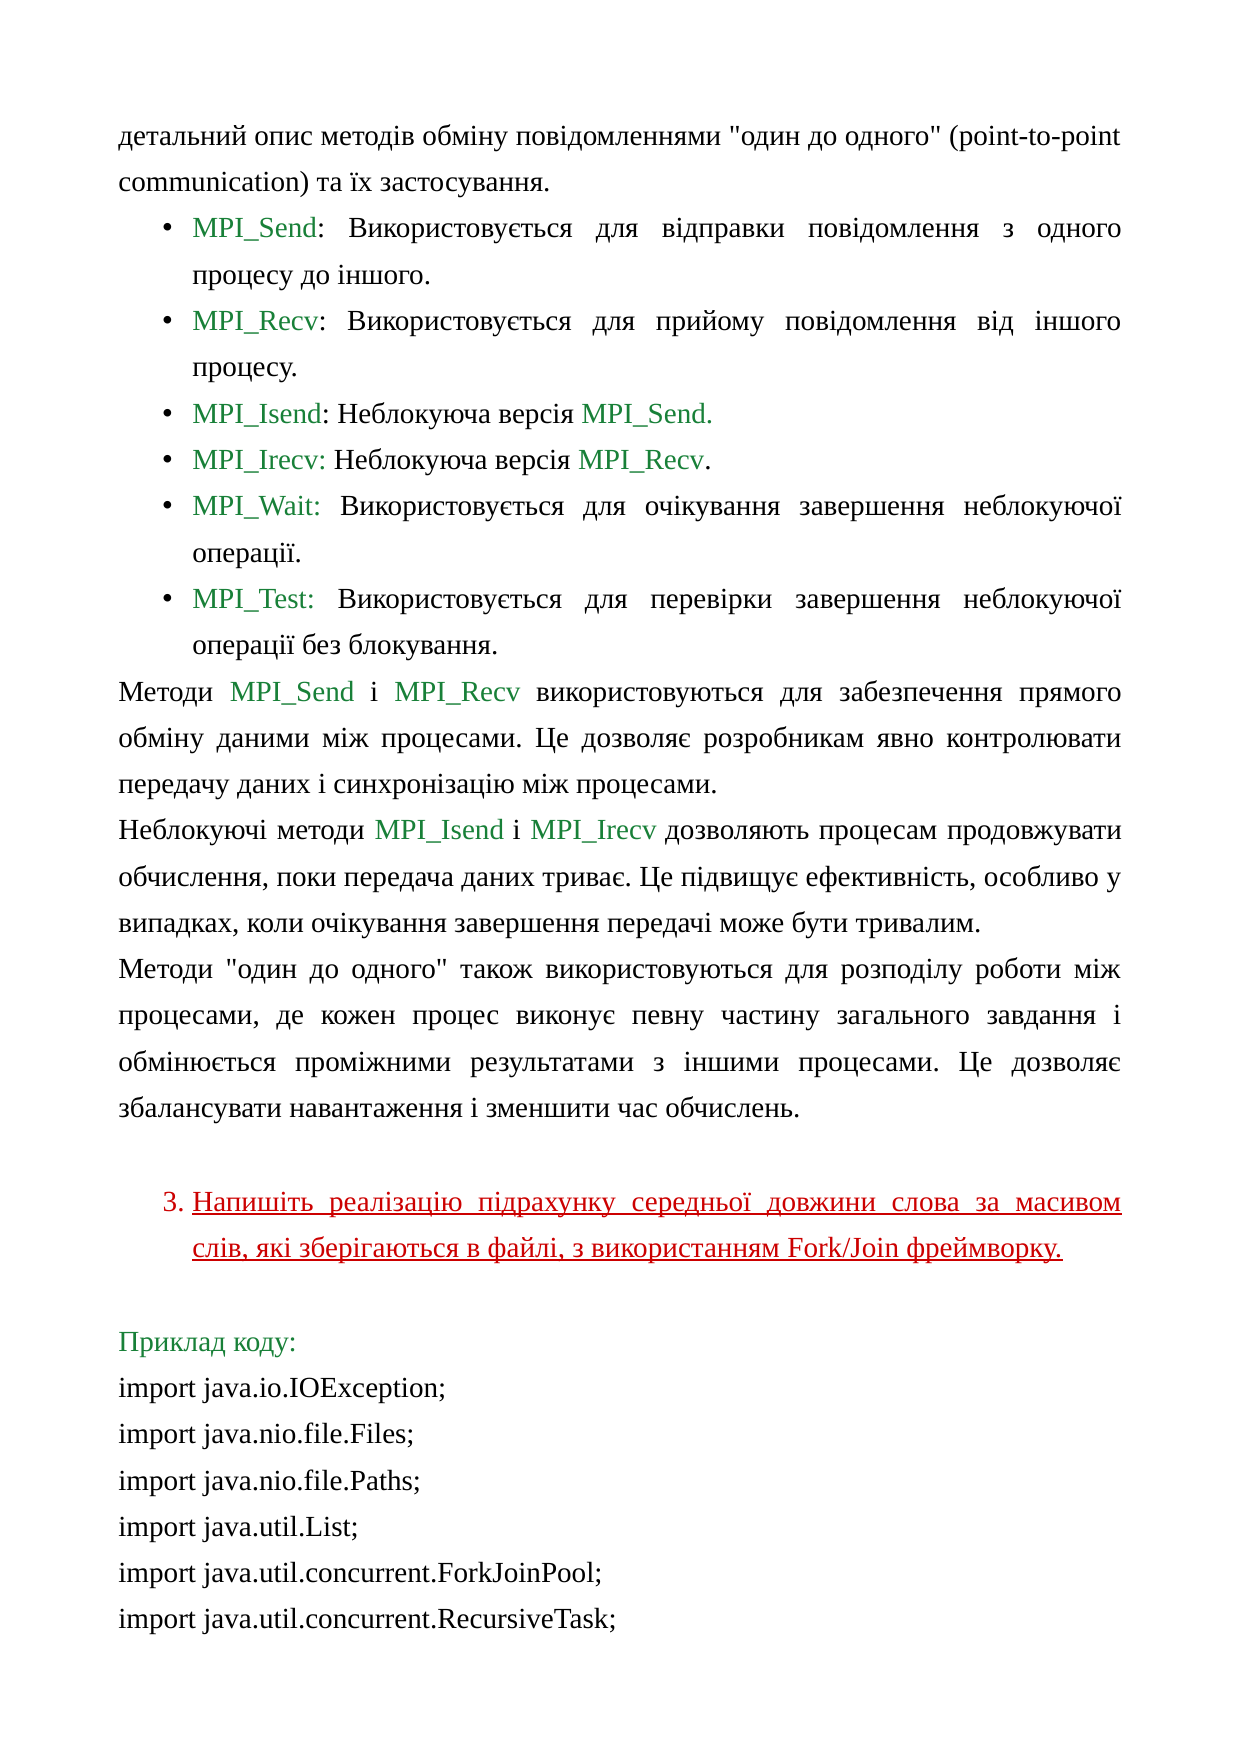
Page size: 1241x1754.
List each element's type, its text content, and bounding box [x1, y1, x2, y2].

list MPI_Wait: Використовується для очікування завершення неблокуючої операції. [162, 488, 1122, 568]
text Неблокуючі методи MPI_Isend і MPI_Irecv дозволяють процесам продовжувати обчислення, поки передача даних триває. Це підвищує ефективність, особливо у випадках, коли очікування завершення передачі може бути тривалим. [118, 812, 1122, 938]
list Напишіть реалізацію підрахунку середньої довжини слова за масивом слів, які зберігаються в файлі, з використанням Fork/Join фреймворку. [162, 1184, 1122, 1264]
text детальний опис методів обміну повідомленнями "один до одного" (point-to-point communication) та їх застосування. [118, 118, 1122, 198]
text import java.util.List; [118, 1509, 1122, 1542]
text import java.util.concurrent.RecursiveTask; [118, 1601, 1122, 1635]
text import java.util.concurrent.ForkJoinPool; [118, 1555, 1122, 1589]
text import java.nio.file.Paths; [118, 1463, 1122, 1496]
text import java.nio.file.Files; [118, 1416, 1122, 1450]
list MPI_Isend: Неблокуюча версія MPI_Send. [162, 396, 1122, 429]
text Методи MPI_Send і MPI_Recv використовуються для забезпечення прямого обміну даними між процесами. Це дозволяє розробникам явно контролювати передачу даних і синхронізацію між процесами. [118, 674, 1122, 800]
list MPI_Irecv: Неблокуюча версія MPI_Recv. [162, 442, 1122, 476]
list MPI_Test: Використовується для перевірки завершення неблокуючої операції без блокування. [162, 581, 1122, 661]
text Приклад коду: import java.io.IOException; [118, 1324, 1122, 1404]
list MPI_Recv: Використовується для прийому повідомлення від іншого процесу. [162, 303, 1122, 383]
text Методи "один до одного" також використовуються для розподілу роботи між процесами, де кожен процес виконує певну частину загального завдання і обмінюється проміжними результатами з іншими процесами. Це дозволяє збалансувати навантаження і зменшити час обчислень. [118, 951, 1122, 1123]
list MPI_Send: Використовується для відправки повідомлення з одного процесу до іншого. [162, 211, 1122, 291]
